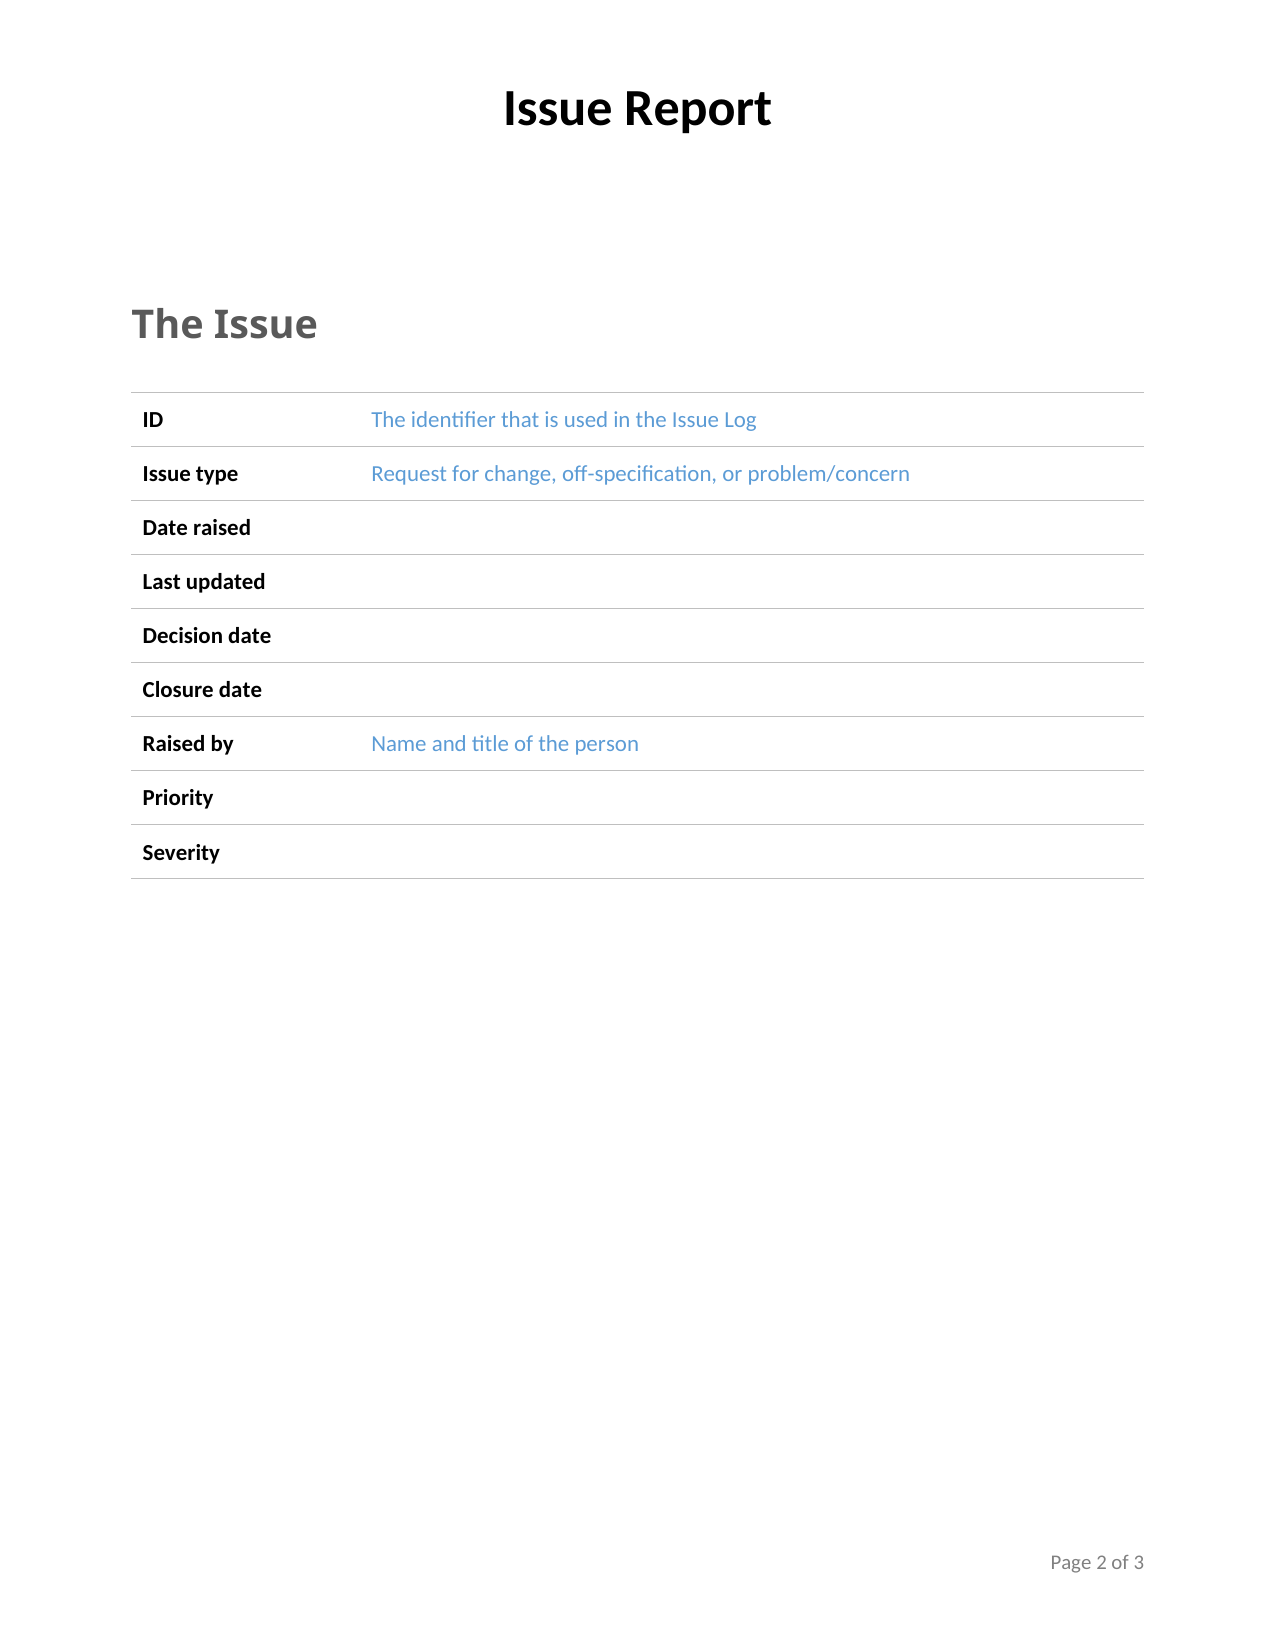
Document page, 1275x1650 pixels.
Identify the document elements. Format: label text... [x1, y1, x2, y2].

table_cell Issue type [131, 447, 360, 500]
table_cell [360, 663, 1144, 716]
table_header ID [131, 393, 360, 446]
table_cell [360, 771, 1144, 824]
table_cell Name and title of the person [360, 717, 1144, 770]
table_cell [360, 501, 1144, 554]
table_cell [360, 825, 1144, 878]
table_cell Decision date [131, 609, 360, 662]
subtitle The Issue [131, 296, 1144, 350]
table_cell Priority [131, 771, 360, 824]
table_cell Closure date [131, 663, 360, 716]
table_cell Raised by [131, 717, 360, 770]
table_header The identifier that is used in the Issue Log [360, 393, 1144, 446]
table_cell Severity [131, 825, 360, 878]
table_cell [360, 609, 1144, 662]
table_cell Request for change, off-specification, or problem/concern [360, 447, 1144, 500]
table_cell [360, 555, 1144, 608]
table_cell Date raised [131, 501, 360, 554]
table_cell Last updated [131, 555, 360, 608]
